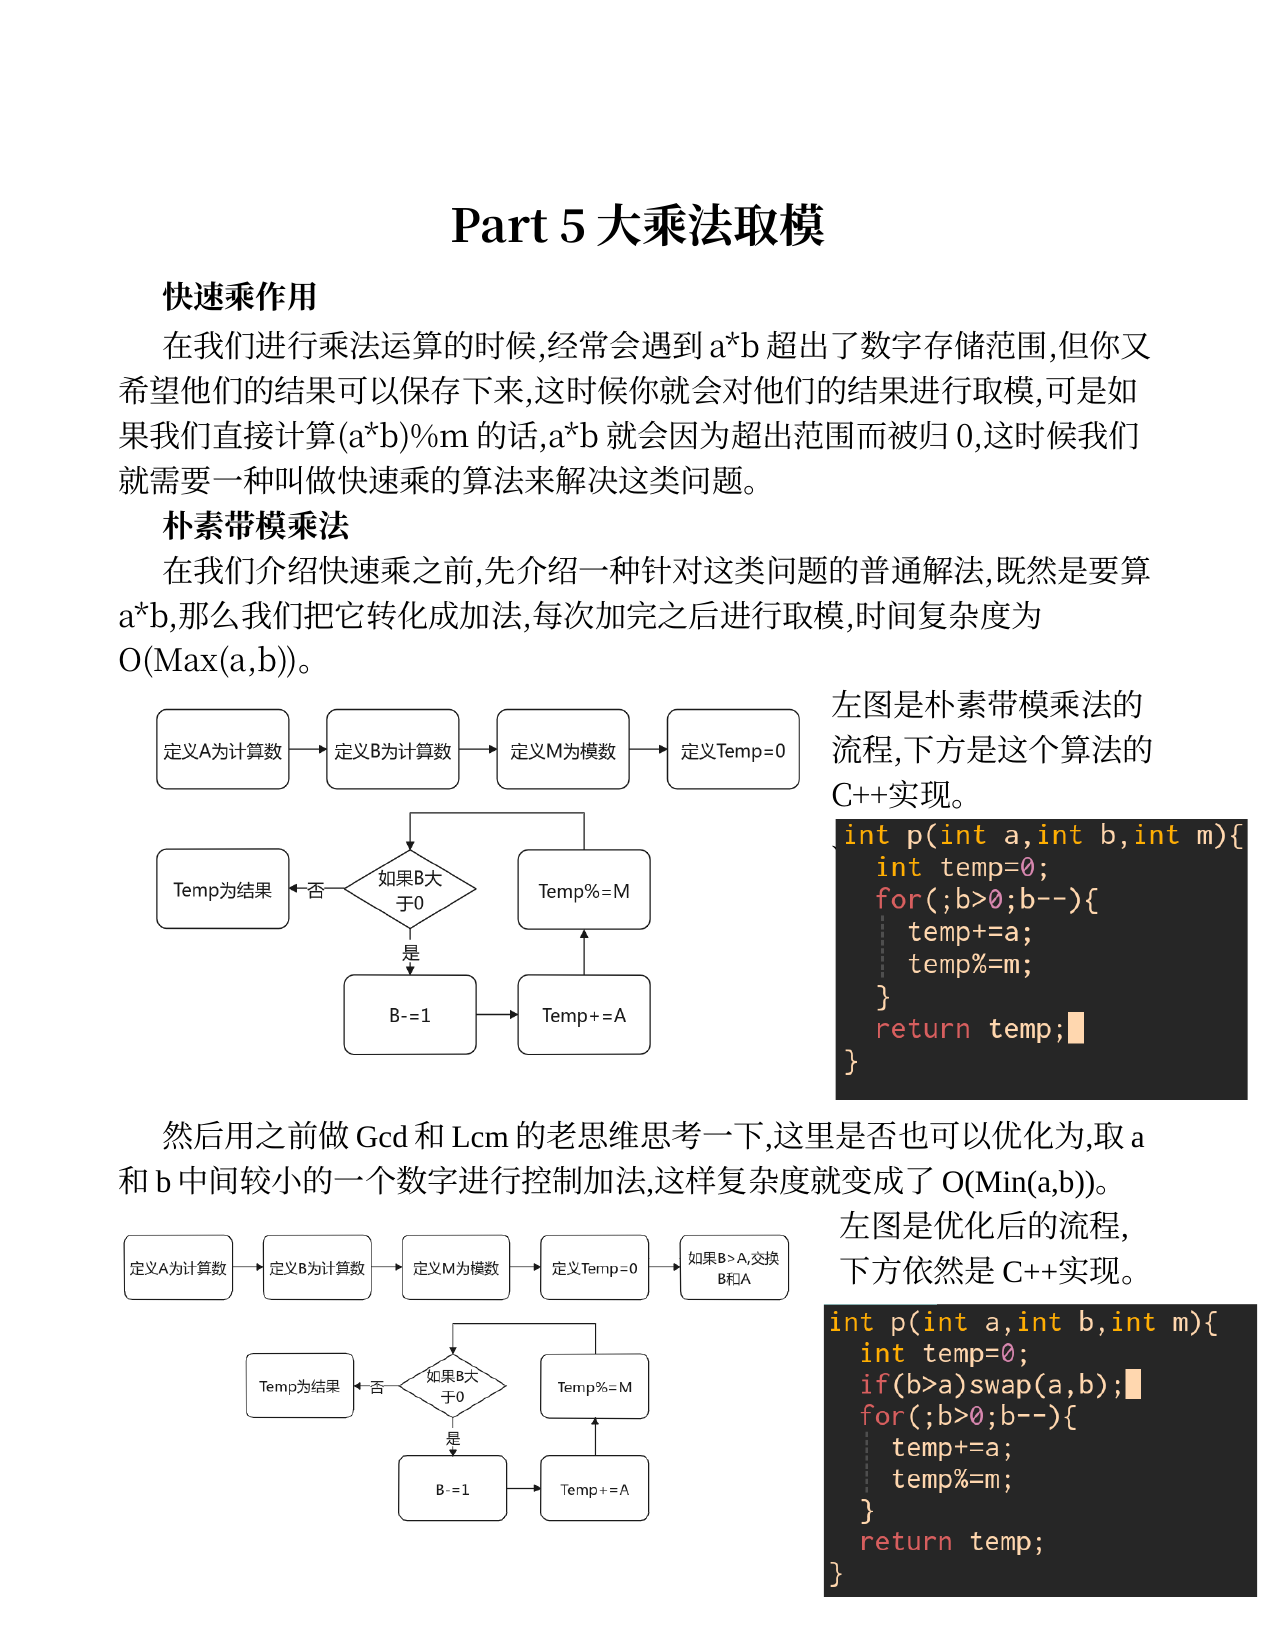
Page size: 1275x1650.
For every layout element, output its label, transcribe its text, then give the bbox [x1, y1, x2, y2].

text 在我们进行乘法运算的时候,经常会遇到a*b超出了数字存储范围,但你又希望他们的结果可以保存下来,这时候你就会对他们的结果进行取模,可是如果我们直接计算(a*b)%m的话,a*b就会因为超出范围而被归0,这时候我们就需要一种叫做快速乘的算法来解决这类问题。 [118, 322, 1157, 501]
text 左图是优化后的流程,下方依然是C++实现。 [118, 1202, 1157, 1292]
picture [131, 688, 831, 1086]
text [118, 816, 131, 860]
text 朴素带模乘法 [118, 501, 1157, 546]
text 、 [831, 816, 1157, 860]
picture [90, 1211, 1258, 1597]
text Part 5大乘法取模 [118, 190, 1157, 256]
text 在我们介绍快速乘之前,先介绍一种针对这类问题的普通解法,既然是要算a*b,那么我们把它转化成加法,每次加完之后进行取模,时间复杂度为O(Max(a,b))。 [118, 546, 1157, 681]
text 左图是朴素带模乘法的流程,下方是这个算法的C++实现。 [118, 681, 1157, 816]
text 然后用之前做Gcd和Lcm的老思维思考一下,这里是否也可以优化为,取a和b中间较小的一个数字进行控制加法,这样复杂度就变成了O(Min(a,b))。 [118, 1112, 1157, 1202]
picture [835, 819, 1248, 1100]
text 快速乘作用 [118, 256, 1157, 322]
